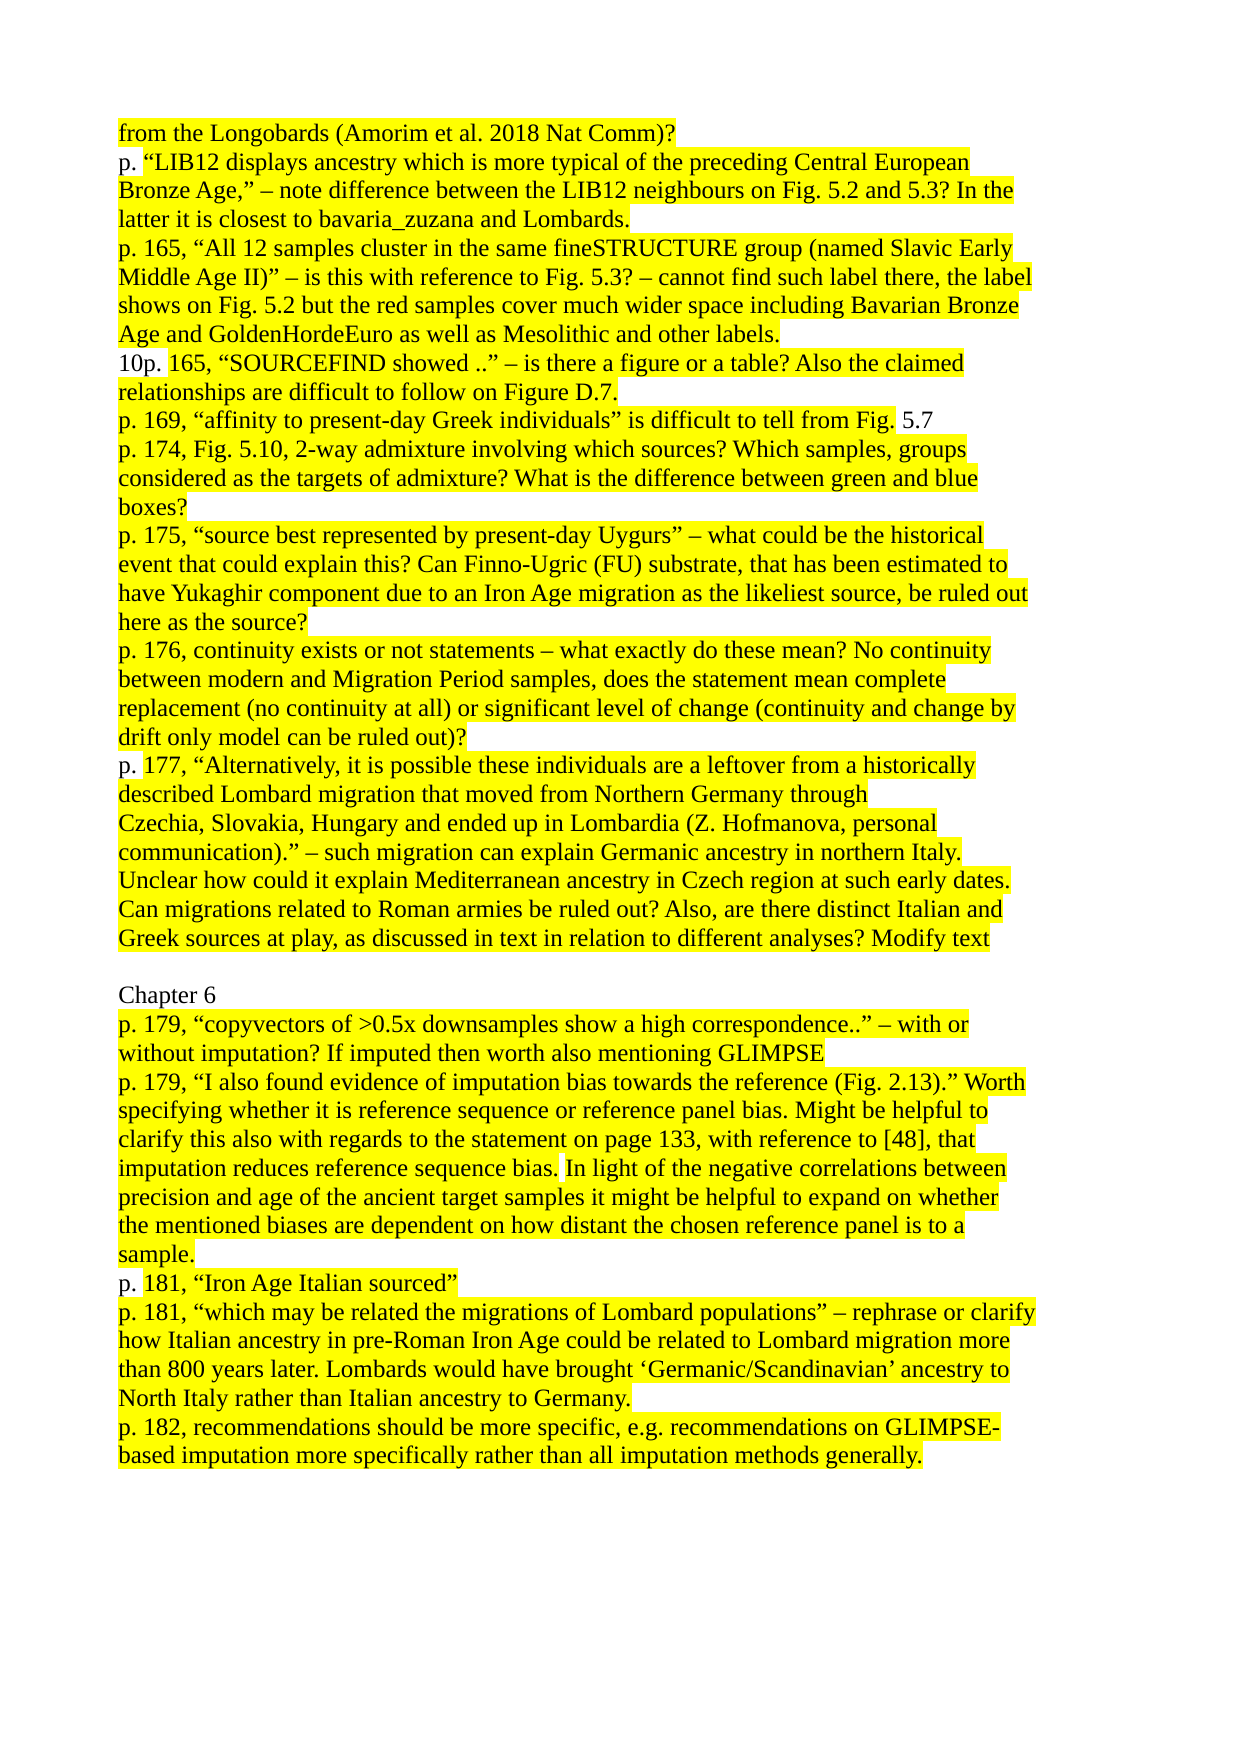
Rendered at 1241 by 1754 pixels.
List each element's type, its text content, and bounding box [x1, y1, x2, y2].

text the mentioned biases are dependent on how distant the chosen reference panel is to a [118, 1211, 1122, 1239]
text p. 179, “I also found evidence of imputation bias towards the reference (Fig. 2.13).” Worth [118, 1067, 1122, 1096]
text p. “LIB12 displays ancestry which is more typical of the preceding Central European [118, 147, 1122, 176]
text event that could explain this? Can Finno-Ugric (FU) substrate, that has been estimated to [118, 549, 1122, 578]
text replacement (no continuity at all) or significant level of change (continuity and change by [118, 693, 1122, 722]
text imputation reduces reference sequence bias. In light of the negative correlations between [118, 1153, 1122, 1182]
text than 800 years later. Lombards would have brought ‘Germanic/Scandinavian’ ancestry to [118, 1354, 1122, 1383]
text communication).” – such migration can explain Germanic ancestry in northern Italy. [118, 837, 1122, 866]
text Age and GoldenHordeEuro as well as Mesolithic and other labels. [118, 319, 1122, 348]
text p. 181, “Iron Age Italian sourced” [118, 1268, 1122, 1297]
text p. 174, Fig. 5.10, 2-way admixture involving which sources? Which samples, groups [118, 434, 1122, 463]
text latter it is closest to bavaria_zuzana and Lombards. [118, 204, 1122, 233]
text clarify this also with regards to the statement on page 133, with reference to [48], that [118, 1124, 1122, 1153]
text precision and age of the ancient target samples it might be helpful to expand on whether [118, 1182, 1122, 1211]
text Unclear how could it explain Mediterranean ancestry in Czech region at such early dates. [118, 866, 1122, 894]
text North Italy rather than Italian ancestry to Germany. [118, 1383, 1122, 1412]
text Bronze Age,” – note difference between the LIB12 neighbours on Fig. 5.2 and 5.3? In the [118, 176, 1122, 204]
text Middle Age II)” – is this with reference to Fig. 5.3? – cannot find such label there, the label [118, 262, 1122, 291]
text considered as the targets of admixture? What is the difference between green and blue [118, 463, 1122, 492]
text have Yukaghir component due to an Iron Age migration as the likeliest source, be ruled out [118, 578, 1122, 607]
text sample. [118, 1239, 1122, 1268]
text p. 181, “which may be related the migrations of Lombard populations” – rephrase or clarify [118, 1297, 1122, 1326]
text 10p. 165, “SOURCEFIND showed ..” – is there a figure or a table? Also the claimed [118, 348, 1122, 377]
text boxes? [118, 492, 1122, 521]
text from the Longobards (Amorim et al. 2018 Nat Comm)? [118, 118, 1122, 147]
text p. 179, “copyvectors of >0.5x downsamples show a high correspondence..” – with or [118, 1009, 1122, 1038]
text drift only model can be ruled out)? [118, 722, 1122, 751]
text how Italian ancestry in pre-Roman Iron Age could be related to Lombard migration more [118, 1326, 1122, 1354]
text without imputation? If imputed then worth also mentioning GLIMPSE [118, 1038, 1122, 1067]
text p. 175, “source best represented by present-day Uygurs” – what could be the historical [118, 521, 1122, 549]
text p. 169, “affinity to present-day Greek individuals” is difficult to tell from Fig. 5.7 [118, 406, 1122, 434]
text here as the source? [118, 607, 1122, 636]
text specifying whether it is reference sequence or reference panel bias. Might be helpful to [118, 1096, 1122, 1124]
text p. 177, “Alternatively, it is possible these individuals are a leftover from a historically [118, 751, 1122, 779]
text between modern and Migration Period samples, does the statement mean complete [118, 664, 1122, 693]
text Can migrations related to Roman armies be ruled out? Also, are there distinct Italian and [118, 894, 1122, 923]
text p. 182, recommendations should be more specific, e.g. recommendations on GLIMPSE- [118, 1412, 1122, 1441]
text relationships are difficult to follow on Figure D.7. [118, 377, 1122, 406]
text Chapter 6 [118, 981, 1122, 1009]
text p. 165, “All 12 samples cluster in the same fineSTRUCTURE group (named Slavic Early [118, 233, 1122, 262]
text Czechia, Slovakia, Hungary and ended up in Lombardia (Z. Hofmanova, personal [118, 808, 1122, 837]
text based imputation more specifically rather than all imputation methods generally. [118, 1441, 1122, 1469]
text p. 176, continuity exists or not statements – what exactly do these mean? No continuity [118, 636, 1122, 664]
text shows on Fig. 5.2 but the red samples cover much wider space including Bavarian Bronze [118, 291, 1122, 319]
text Greek sources at play, as discussed in text in relation to different analyses? Modify text [118, 923, 1122, 952]
text described Lombard migration that moved from Northern Germany through [118, 779, 1122, 808]
